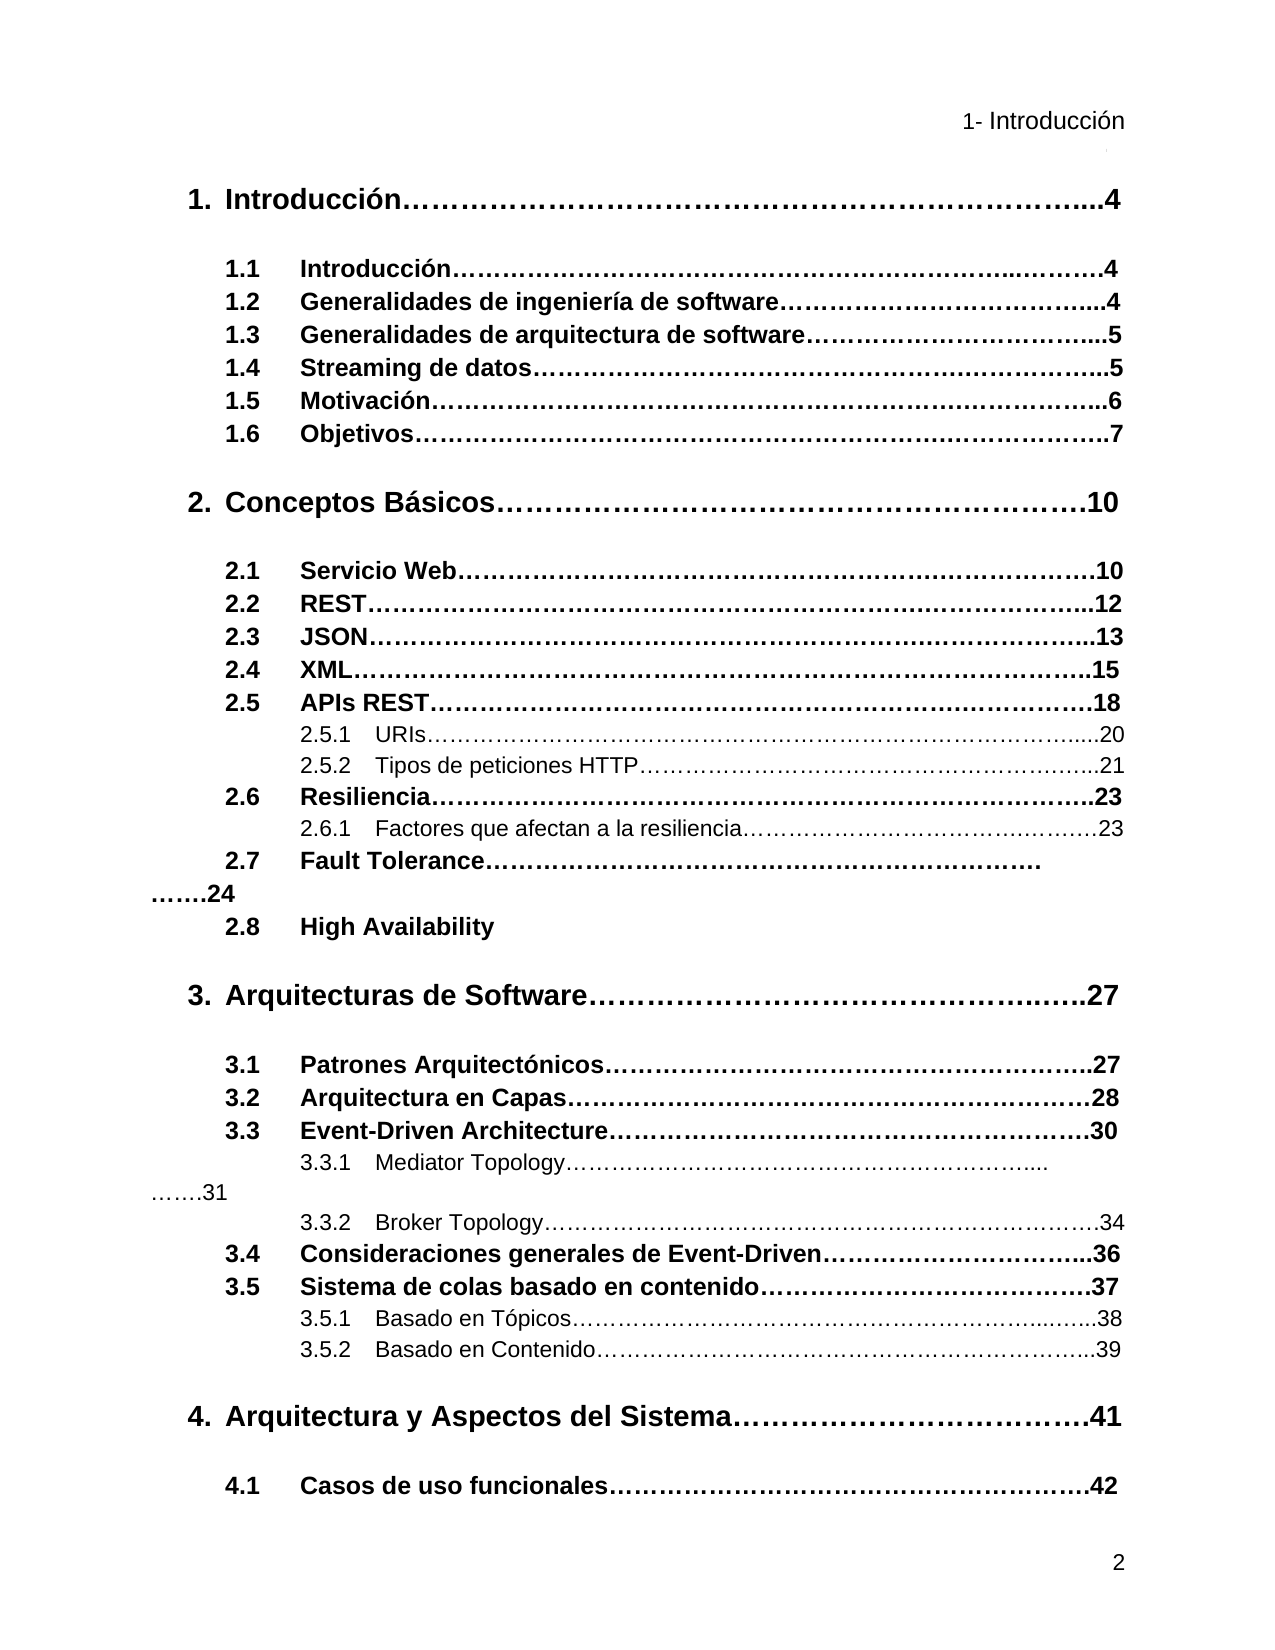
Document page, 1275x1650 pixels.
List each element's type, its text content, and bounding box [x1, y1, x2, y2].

text 3.3.1 Mediator Topology……………………………………………………....…….31 [150, 1149, 1125, 1205]
text 2.3 JSON………………………………………………………….………………...13 [150, 622, 1125, 651]
text 1.2 Generalidades de ingeniería de software………………………………....4 [150, 287, 1125, 315]
text 2.5.1 URIs………………………………………………………………………….....20 [150, 721, 1125, 748]
text 3.3 Event-Driven Architecture………………………………………………….30 [150, 1116, 1125, 1144]
text 3.5.1 Basado en Tópicos……………………………………………………....…...38 [150, 1305, 1125, 1332]
text 1.3 Generalidades de arquitectura de software……………………………....5 [150, 320, 1125, 348]
text 3.5.2 Basado en Contenido………………………………………………………...39 [150, 1336, 1125, 1362]
text 2.6 Resiliencia……………………………………………………………………..23 [150, 782, 1125, 811]
list Arquitecturas de Software………………………………………..…..27 [187, 978, 1125, 1012]
text 1.1 Introducción…………………………………………………………...……….4 [225, 254, 1125, 282]
text 1.4 Streaming de datos…………………………………………….……………...5 [150, 353, 1125, 381]
text 3.1 Patrones Arquitectónicos…………………………………………………..27 [150, 1049, 1125, 1078]
text 2.5 APIs REST……………………………………………………….…………….18 [150, 688, 1125, 717]
text 2.1 Servicio Web………………………………………………….……………….10 [150, 556, 1125, 585]
text 2.2 REST………………………………………………………….………………...12 [150, 589, 1125, 618]
text 3.3.2 Broker Topology……………………………………………………………….34 [150, 1209, 1125, 1235]
text 4.1 Casos de uso funcionales………………………………………………….42 [150, 1471, 1125, 1499]
text 1.6 Objetivos……………………………………………………….………………..7 [150, 419, 1125, 447]
text 3.5 Sistema de colas basado en contenido………………………………….37 [150, 1272, 1125, 1301]
list Conceptos Básicos…………………………………………………….10 [187, 485, 1125, 518]
text 2.6.1 Factores que afectan a la resiliencia……………………………….…….…23 [150, 815, 1125, 842]
text 2.5.2 Tipos de peticiones HTTP……………………………………………….…...21 [150, 752, 1125, 778]
text 2.4 XML……………………………………………………………………………..15 [150, 655, 1125, 684]
list Arquitectura y Aspectos del Sistema……………………………….41 [187, 1399, 1125, 1433]
text 2.7 Fault Tolerance………………………………………………………….…….24 [150, 846, 1125, 908]
text 2.8 High Availability [150, 912, 1125, 941]
text 1.5 Motivación……………………………………………………….……………...6 [150, 386, 1125, 414]
text 3.4 Consideraciones generales de Event-Driven…………………………...36 [150, 1239, 1125, 1268]
text 3.2 Arquitectura en Capas………………………………………………………28 [150, 1083, 1125, 1111]
list Introducción……………………………………………………………....4 [187, 182, 1125, 216]
